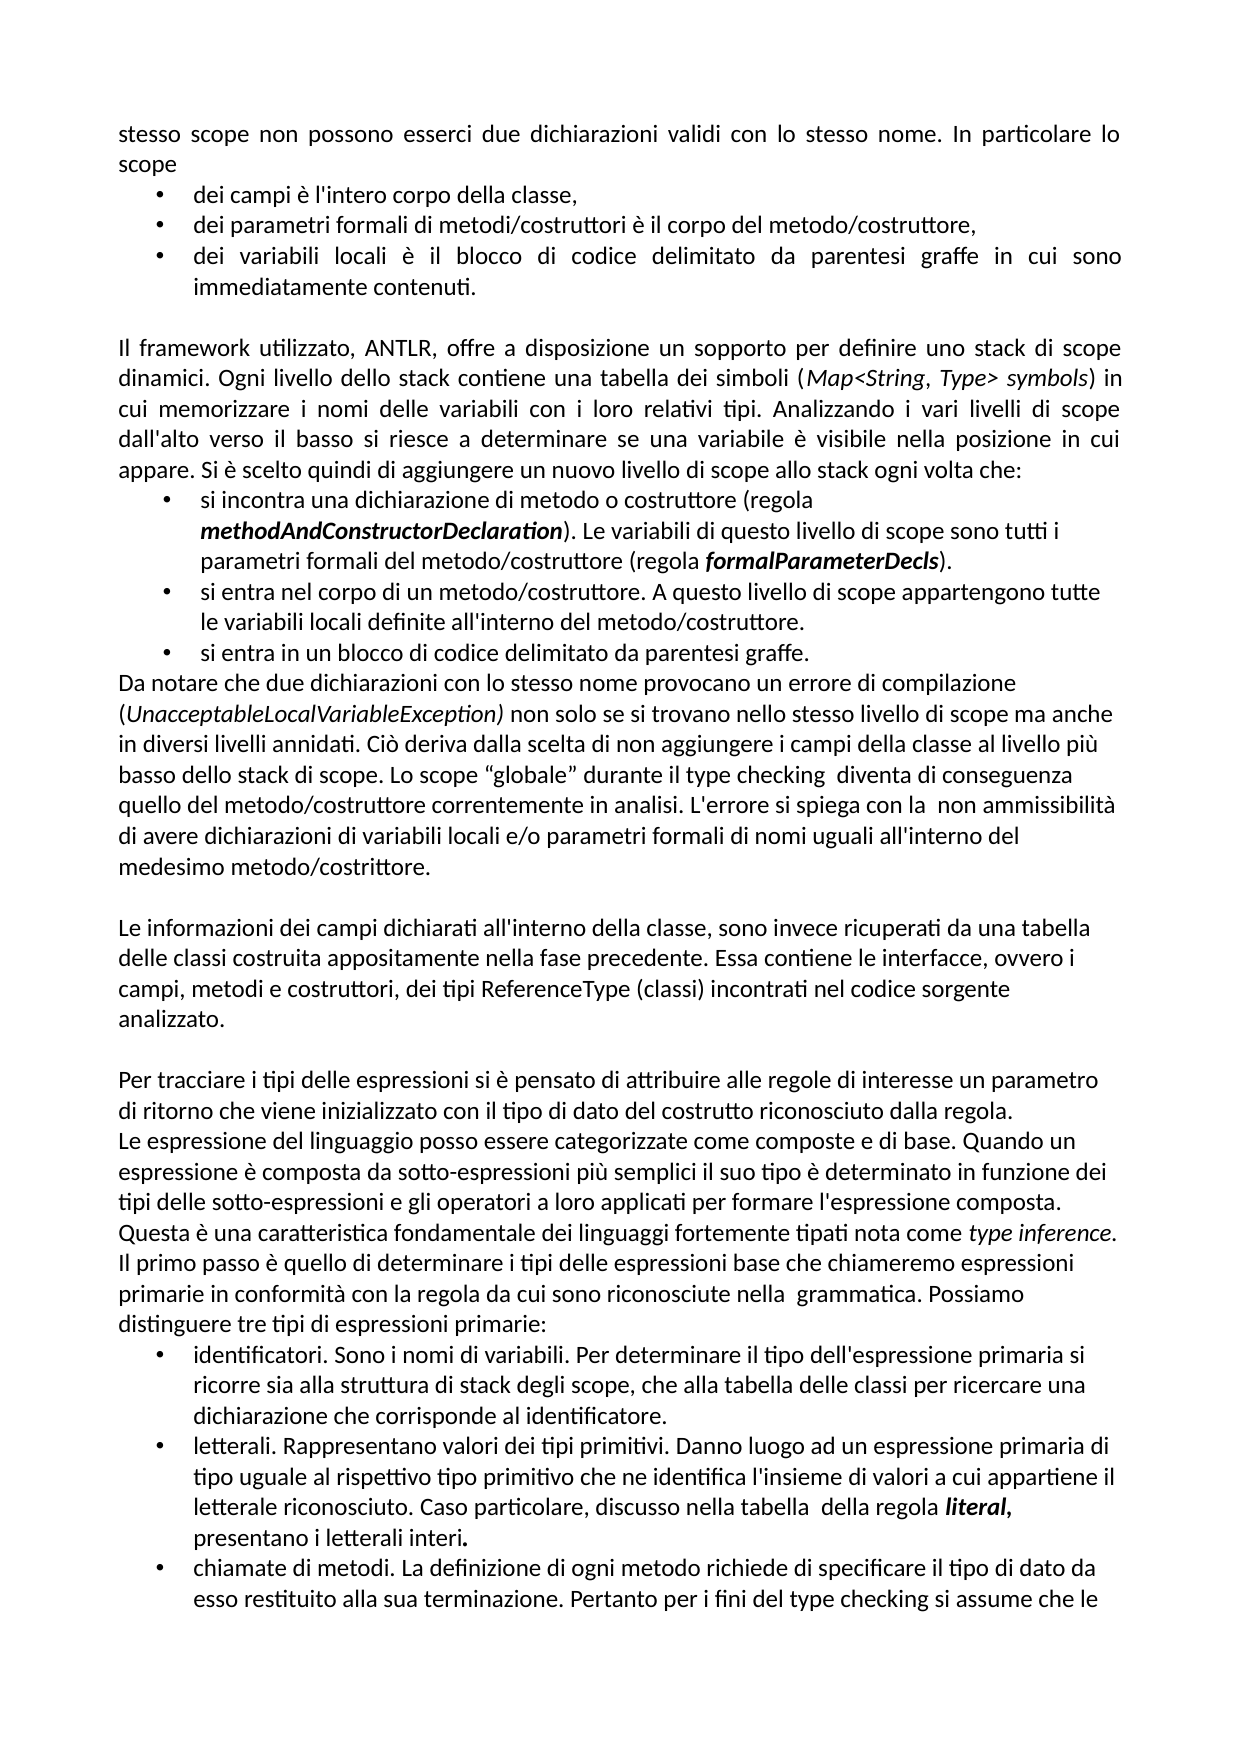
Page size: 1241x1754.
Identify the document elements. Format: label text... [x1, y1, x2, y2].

text Le espressione del linguaggio posso essere categorizzate come composte e di base. Quando un espressione è composta da sotto-espressioni più semplici il suo tipo è determinato in funzione dei tipi delle sotto-espressioni e gli operatori a loro applicati per formare l'espressione composta. Questa è una caratteristica fondamentale dei linguaggi fortemente tipati nota come type inference. Il primo passo è quello di determinare i tipi delle espressioni base che chiameremo espressioni primarie in conformità con la regola da cui sono riconosciute nella grammatica. Possiamo distinguere tre tipi di espressioni primarie: [118, 1125, 1123, 1339]
text Da notare che due dichiarazioni con lo stesso nome provocano un errore di compilazione (UnacceptableLocalVariableException) non solo se si trovano nello stesso livello di scope ma anche in diversi livelli annidati. Ciò deriva dalla scelta di non aggiungere i campi della classe al livello più basso dello stack di scope. Lo scope “globale” durante il type checking diventa di conseguenza quello del metodo/costruttore correntemente in analisi. L'errore si spiega con la non ammissibilità di avere dichiarazioni di variabili locali e/o parametri formali di nomi uguali all'interno del medesimo metodo/costrittore. [118, 667, 1123, 881]
list identificatori. Sono i nomi di variabili. Per determinare il tipo dell'espressione primaria si ricorre sia alla struttura di stack degli scope, che alla tabella delle classi per ricercare una dichiarazione che corrisponde al identificatore. [156, 1339, 1123, 1431]
list chiamate di metodi. La definizione di ogni metodo richiede di specificare il tipo di dato da esso restituito alla sua terminazione. Pertanto per i fini del type checking si assume che le [156, 1553, 1123, 1614]
list dei variabili locali è il blocco di codice delimitato da parentesi graffe in cui sono immediatamente contenuti. [156, 240, 1123, 301]
text stesso scope non possono esserci due dichiarazioni validi con lo stesso nome. In particolare lo scope [118, 118, 1123, 179]
list si entra nel corpo di un metodo/costruttore. A questo livello di scope appartengono tutte le variabili locali definite all'interno del metodo/costruttore. [163, 576, 1123, 637]
list si entra in un blocco di codice delimitato da parentesi graffe. [163, 637, 1123, 667]
list dei campi è l'intero corpo della classe, [156, 179, 1123, 210]
list letterali. Rappresentano valori dei tipi primitivi. Danno luogo ad un espressione primaria di tipo uguale al rispettivo tipo primitivo che ne identifica l'insieme di valori a cui appartiene il letterale riconosciuto. Caso particolare, discusso nella tabella della regola literal, presentano i letterali interi. [156, 1431, 1123, 1553]
list dei parametri formali di metodi/costruttori è il corpo del metodo/costruttore, [156, 210, 1123, 240]
text Le informazioni dei campi dichiarati all'interno della classe, sono invece ricuperati da una tabella delle classi costruita appositamente nella fase precedente. Essa contiene le interfacce, ovvero i campi, metodi e costruttori, dei tipi ReferenceType (classi) incontrati nel codice sorgente analizzato. [118, 912, 1123, 1034]
text Per tracciare i tipi delle espressioni si è pensato di attribuire alle regole di interesse un parametro di ritorno che viene inizializzato con il tipo di dato del costrutto riconosciuto dalla regola. [118, 1064, 1123, 1125]
text Il framework utilizzato, ANTLR, offre a disposizione un sopporto per definire uno stack di scope dinamici. Ogni livello dello stack contiene una tabella dei simboli (Map<String, Type> symbols) in cui memorizzare i nomi delle variabili con i loro relativi tipi. Analizzando i vari livelli di scope dall'alto verso il basso si riesce a determinare se una variabile è visibile nella posizione in cui appare. Si è scelto quindi di aggiungere un nuovo livello di scope allo stack ogni volta che: [118, 332, 1123, 484]
list si incontra una dichiarazione di metodo o costruttore (regola methodAndConstructorDeclaration). Le variabili di questo livello di scope sono tutti i parametri formali del metodo/costruttore (regola formalParameterDecls). [163, 484, 1123, 576]
